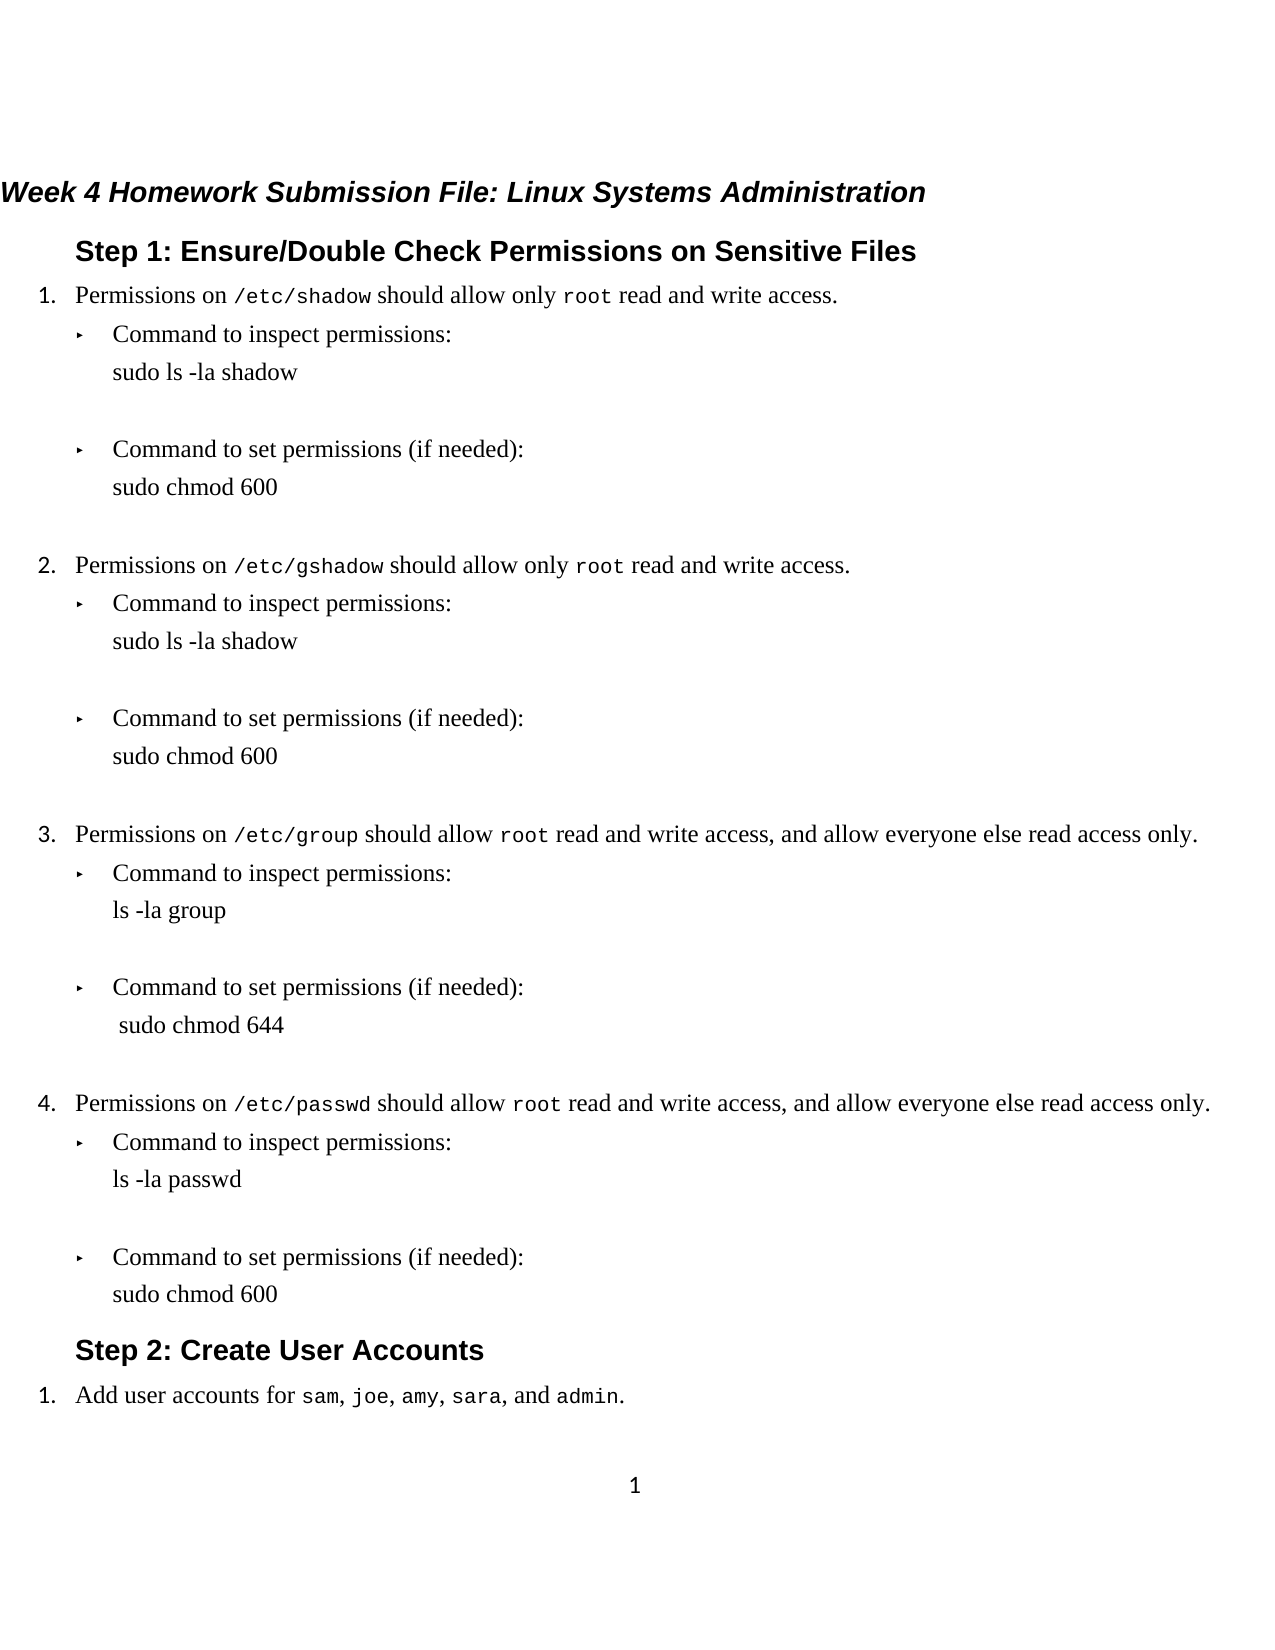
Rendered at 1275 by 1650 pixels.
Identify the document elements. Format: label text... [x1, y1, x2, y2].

list Command to inspect permissions: [75, 588, 1275, 617]
list Command to inspect permissions: [75, 1127, 1275, 1156]
text sudo chmod 600 [112, 472, 1275, 500]
text ls -la group [112, 895, 1275, 924]
list Command to set permissions (if needed): [75, 1242, 1275, 1271]
text sudo chmod 644 [112, 1010, 1275, 1039]
list Command to inspect permissions: [75, 319, 1275, 348]
text sudo chmod 600 [112, 1279, 1275, 1308]
list Add user accounts for sam, joe, amy, sara, and admin. [37, 1379, 1275, 1410]
text sudo ls -la shadow [112, 357, 1275, 386]
subtitle Step 1: Ensure/Double Check Permissions on Sensitive Files [0, 233, 1275, 267]
list Permissions on /etc/shadow should allow only root read and write access. [37, 279, 1275, 310]
list Command to set permissions (if needed): [75, 434, 1275, 463]
list Command to inspect permissions: [75, 858, 1275, 886]
text sudo ls -la shadow [112, 626, 1275, 655]
subtitle Step 2: Create User Accounts [0, 1333, 1275, 1367]
subtitle Week 4 Homework Submission File: Linux Systems Administration [0, 175, 1275, 208]
list Permissions on /etc/gshadow should allow only root read and write access. [37, 549, 1275, 579]
list Command to set permissions (if needed): [75, 703, 1275, 732]
list Command to set permissions (if needed): [75, 972, 1275, 1001]
list Permissions on /etc/passwd should allow root read and write access, and allow everyone else read access only. [37, 1087, 1275, 1118]
text ls -la passwd [112, 1164, 1275, 1193]
list Permissions on /etc/group should allow root read and write access, and allow everyone else read access only. [37, 818, 1275, 849]
text sudo chmod 600 [112, 741, 1275, 770]
